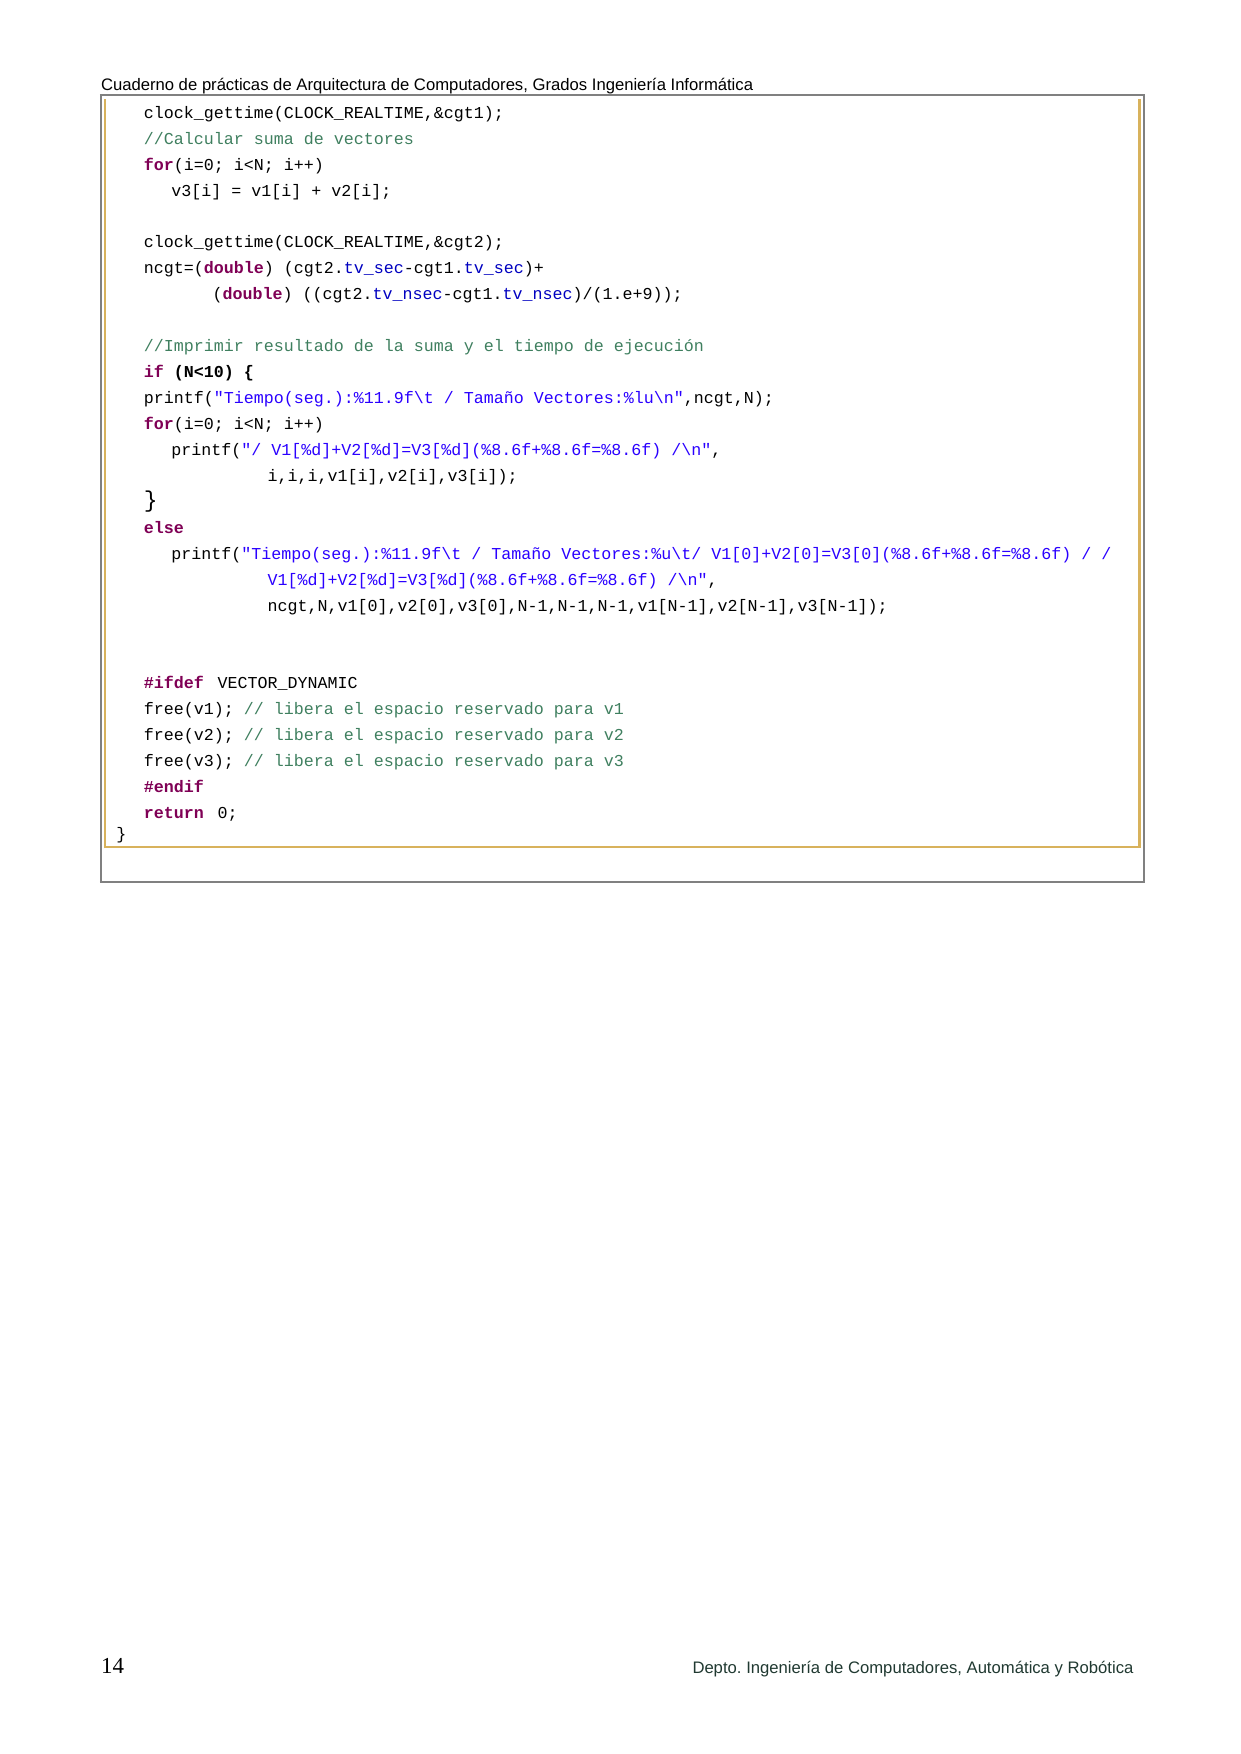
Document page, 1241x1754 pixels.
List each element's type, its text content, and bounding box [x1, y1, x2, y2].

table_cell clock_gettime(CLOCK_REALTIME,&cgt1); //Calcular suma de vectores for(i=0; i<N; i++) v3[i] = v1[i] + v2[i]; clock_gettime(CLOCK_REALTIME,&cgt2); ncgt=(double) (cgt2.tv_sec-cgt1.tv_sec)+ (double) ((cgt2.tv_nsec-cgt1.tv_nsec)/(1.e+9)); //Imprimir resultado de la suma y el tiempo de ejecución if (N<10) { printf("Tiempo(seg.):%11.9f\t / Tamaño Vectores:%lu\n",ncgt,N); for(i=0; i<N; i++) printf("/ V1[%d]+V2[%d]=V3[%d](%8.6f+%8.6f=%8.6f) /\n", i,i,i,v1[i],v2[i],v3[i]); } else printf("Tiempo(seg.):%11.9f\t / Tamaño Vectores:%u\t/ V1[0]+V2[0]=V3[0](%8.6f+%8.6f=%8.6f) / / V1[%d]+V2[%d]=V3[%d](%8.6f+%8.6f=%8.6f) /\n", ncgt,N,v1[0],v2[0],v3[0],N-1,N-1,N-1,v1[N-1],v2[N-1],v3[N-1]); #ifdef VECTOR_DYNAMIC free(v1); // libera el espacio reservado para v1 free(v2); // libera el espacio reservado para v2 free(v3); // libera el espacio reservado para v3 #endif return 0; } [102, 96, 1143, 881]
